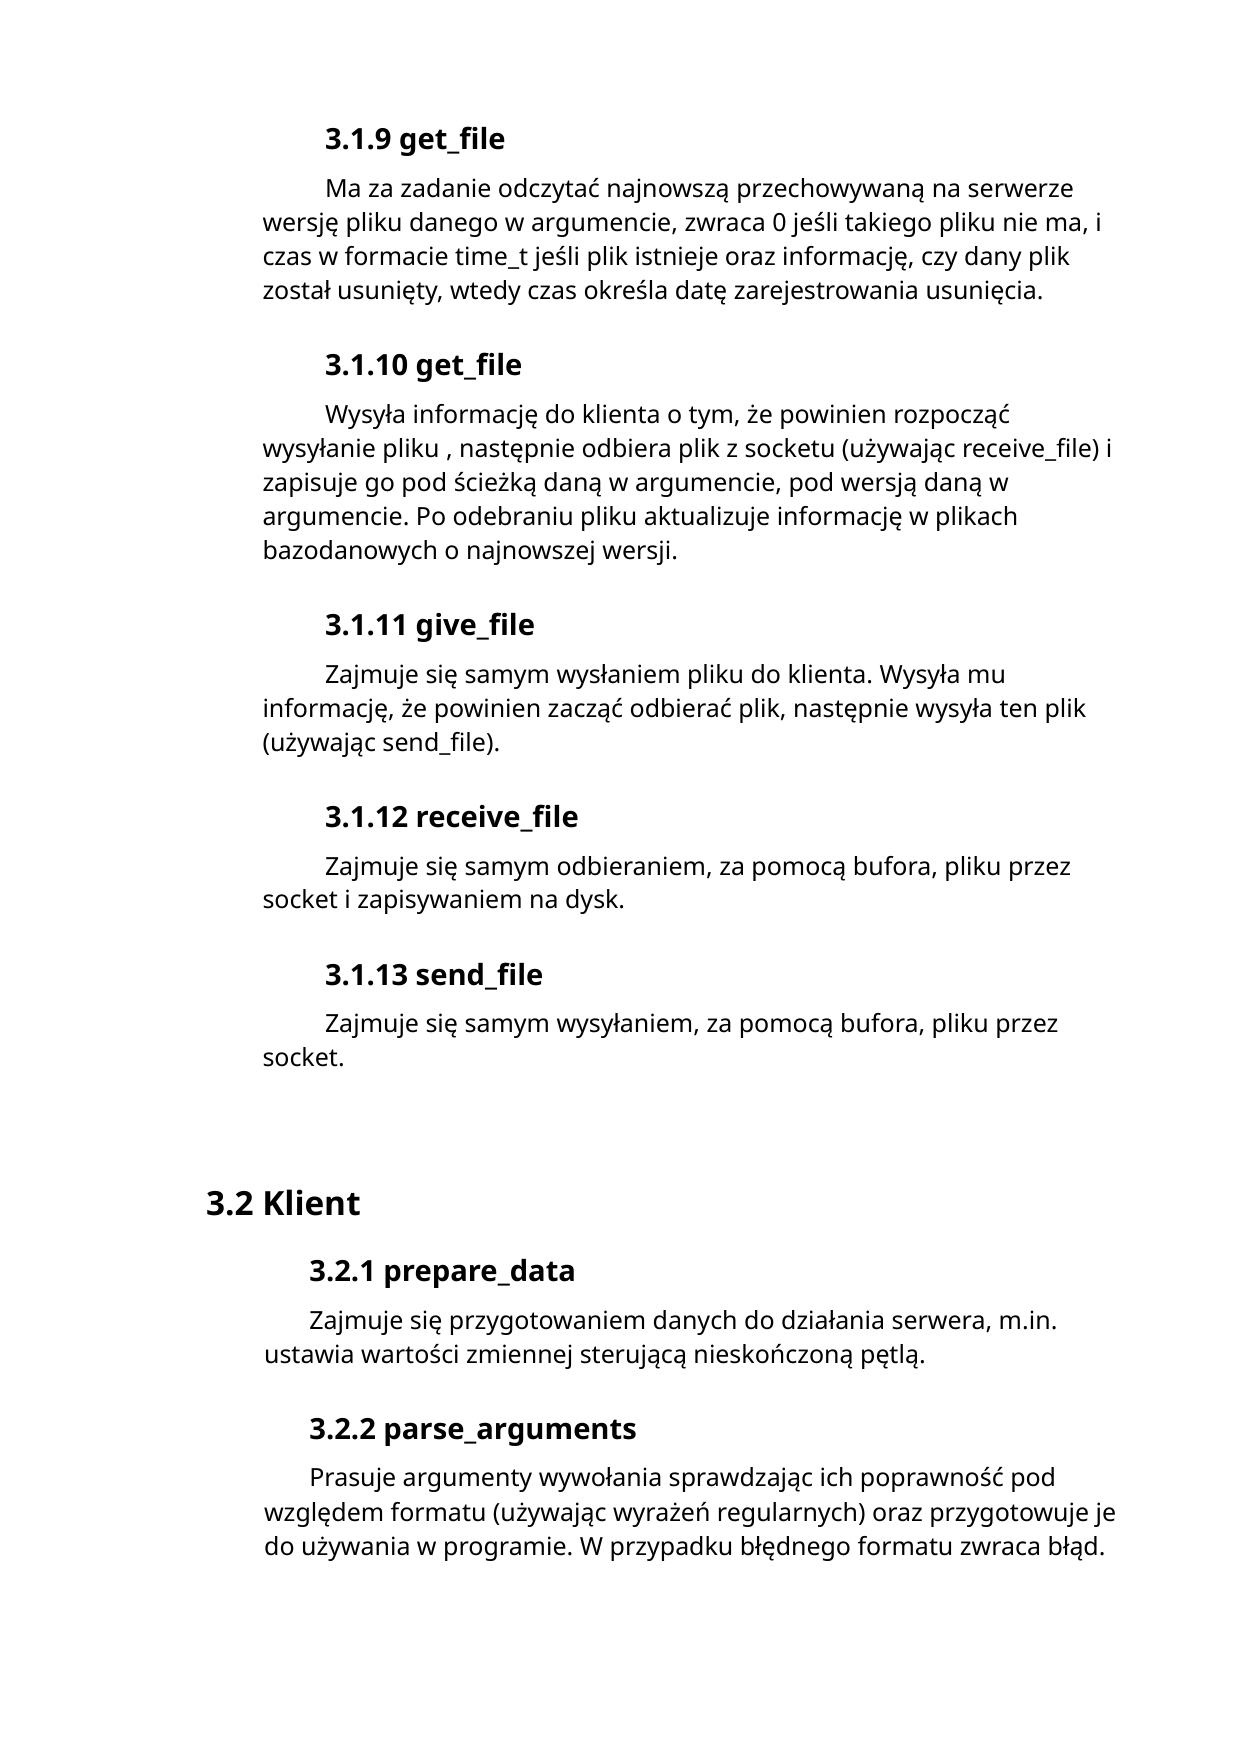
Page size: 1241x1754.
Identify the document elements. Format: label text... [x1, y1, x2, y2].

text Wysyła informację do klienta o tym, że powinien rozpocząć wysyłanie pliku , następnie odbiera plik z socketu (używając receive_file) i zapisuje go pod ścieżką daną w argumencie, pod wersją daną w argumencie. Po odebraniu pliku aktualizuje informację w plikach bazodanowych o najnowszej wersji. [262, 396, 1122, 567]
text Zajmuje się samym odbieraniem, za pomocą bufora, pliku przez socket i zapisywaniem na dysk. [262, 848, 1122, 916]
subtitle 3.1.9 get_file [262, 118, 1122, 158]
text Zajmuje się samym wysyłaniem, za pomocą bufora, pliku przez socket. [262, 1006, 1122, 1074]
subtitle 3.1.13 send_file [262, 954, 1122, 993]
text Zajmuje się przygotowaniem danych do działania serwera, m.in. ustawia wartości zmiennej sterującą nieskończoną pętlą. [264, 1302, 1122, 1370]
text Prasuje argumenty wywołania sprawdzając ich poprawność pod względem formatu (używając wyrażeń regularnych) oraz przygotowuje je do używania w programie. W przypadku błędnego formatu zwraca błąd. [264, 1460, 1122, 1562]
subtitle 3.1.12 receive_file [262, 796, 1122, 836]
subtitle 3.1.10 get_file [262, 344, 1122, 384]
text Ma za zadanie odczytać najnowszą przechowywaną na serwerze wersję pliku danego w argumencie, zwraca 0 jeśli takiego pliku nie ma, i czas w formacie time_t jeśli plik istnieje oraz informację, czy dany plik został usunięty, wtedy czas określa datę zarejestrowania usunięcia. [262, 170, 1122, 307]
subtitle 3.2 Klient [206, 1180, 1122, 1225]
text Zajmuje się samym wysłaniem pliku do klienta. Wysyła mu informację, że powinien zacząć odbierać plik, następnie wysyła ten plik (używając send_file). [262, 656, 1122, 758]
subtitle 3.2.2 parse_arguments [264, 1408, 1122, 1448]
subtitle 3.1.11 give_file [262, 604, 1122, 644]
subtitle 3.2.1 prepare_data [264, 1250, 1122, 1290]
